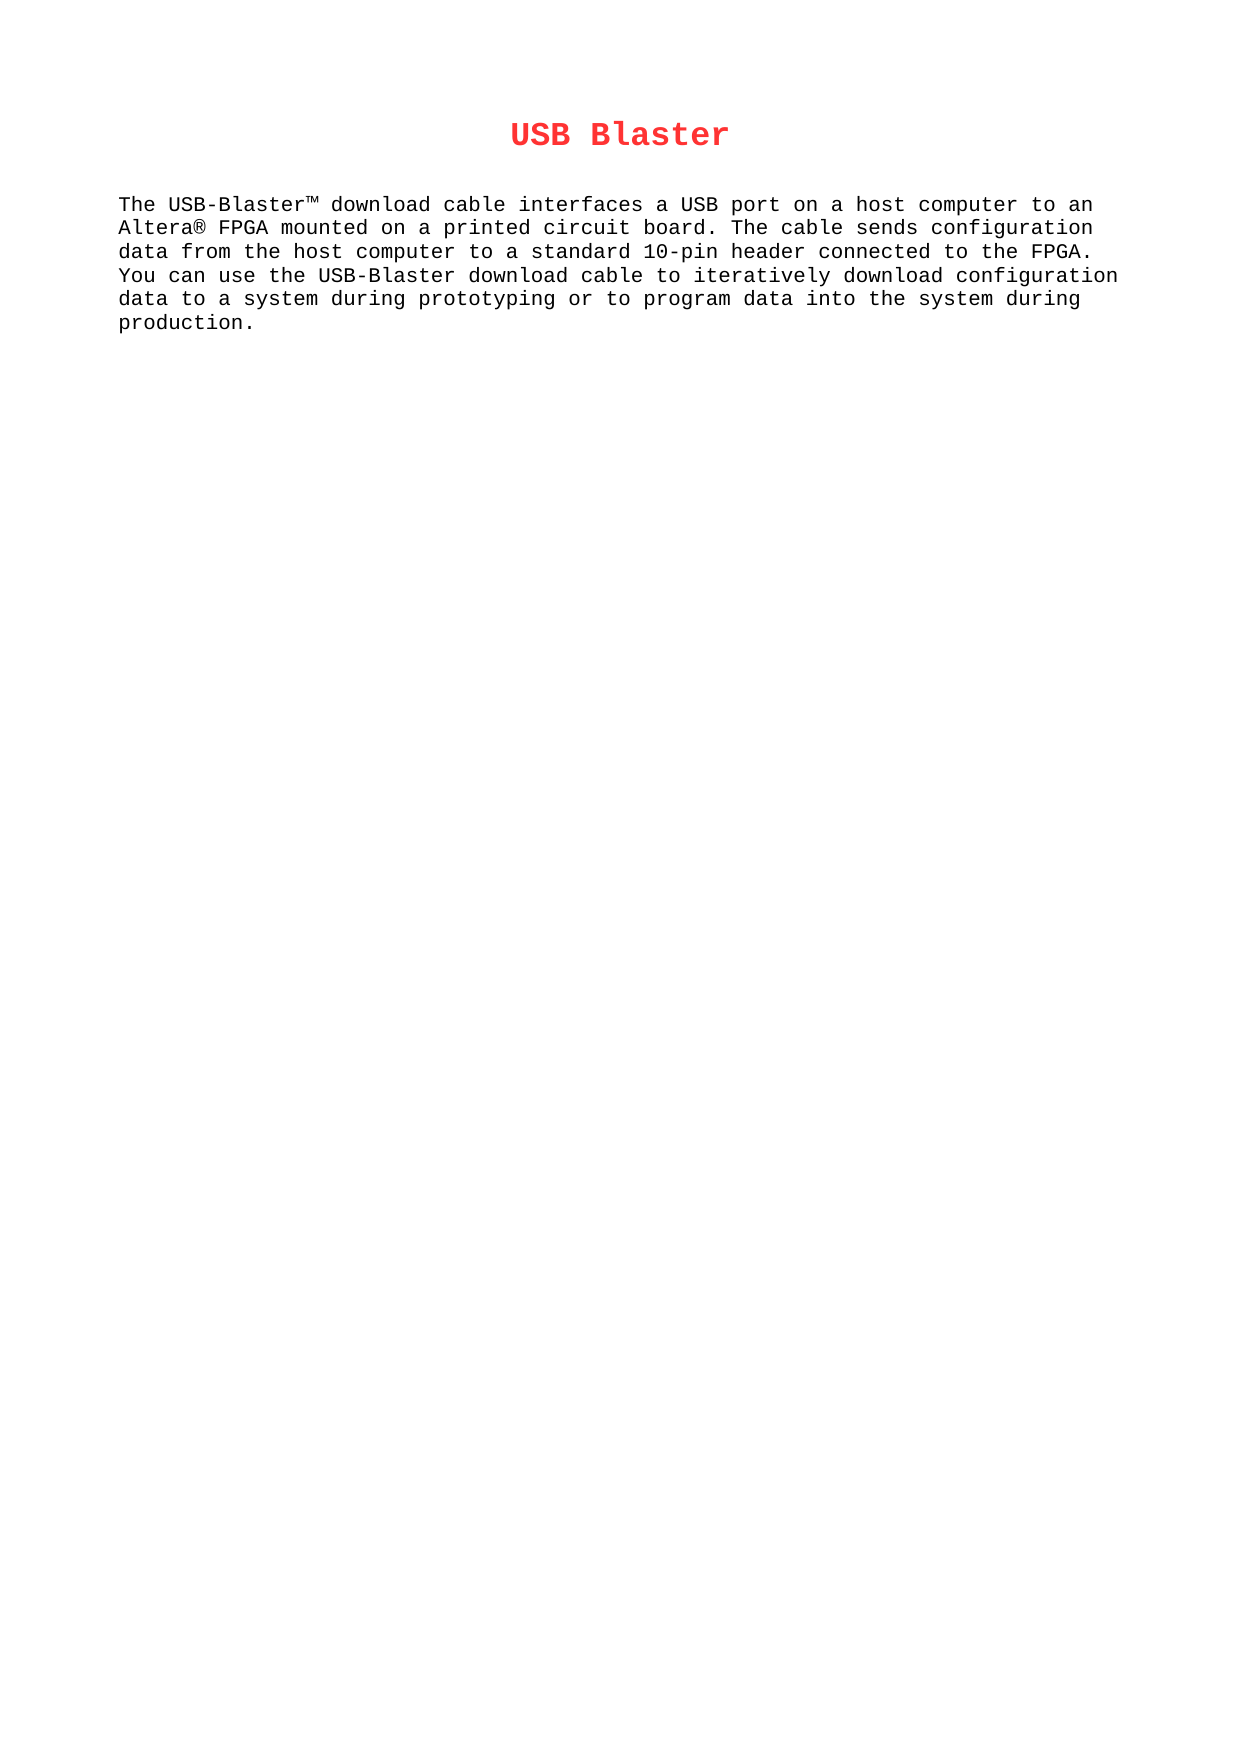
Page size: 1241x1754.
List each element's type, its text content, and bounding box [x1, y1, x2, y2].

text USB Blaster [118, 118, 1122, 156]
text The USB-Blaster™ download cable interfaces a USB port on a host computer to an Altera® FPGA mounted on a printed circuit board. The cable sends configuration data from the host computer to a standard 10-pin header connected to the FPGA. You can use the USB-Blaster download cable to iteratively download configuration data to a system during prototyping or to program data into the system during production. [118, 194, 1122, 336]
